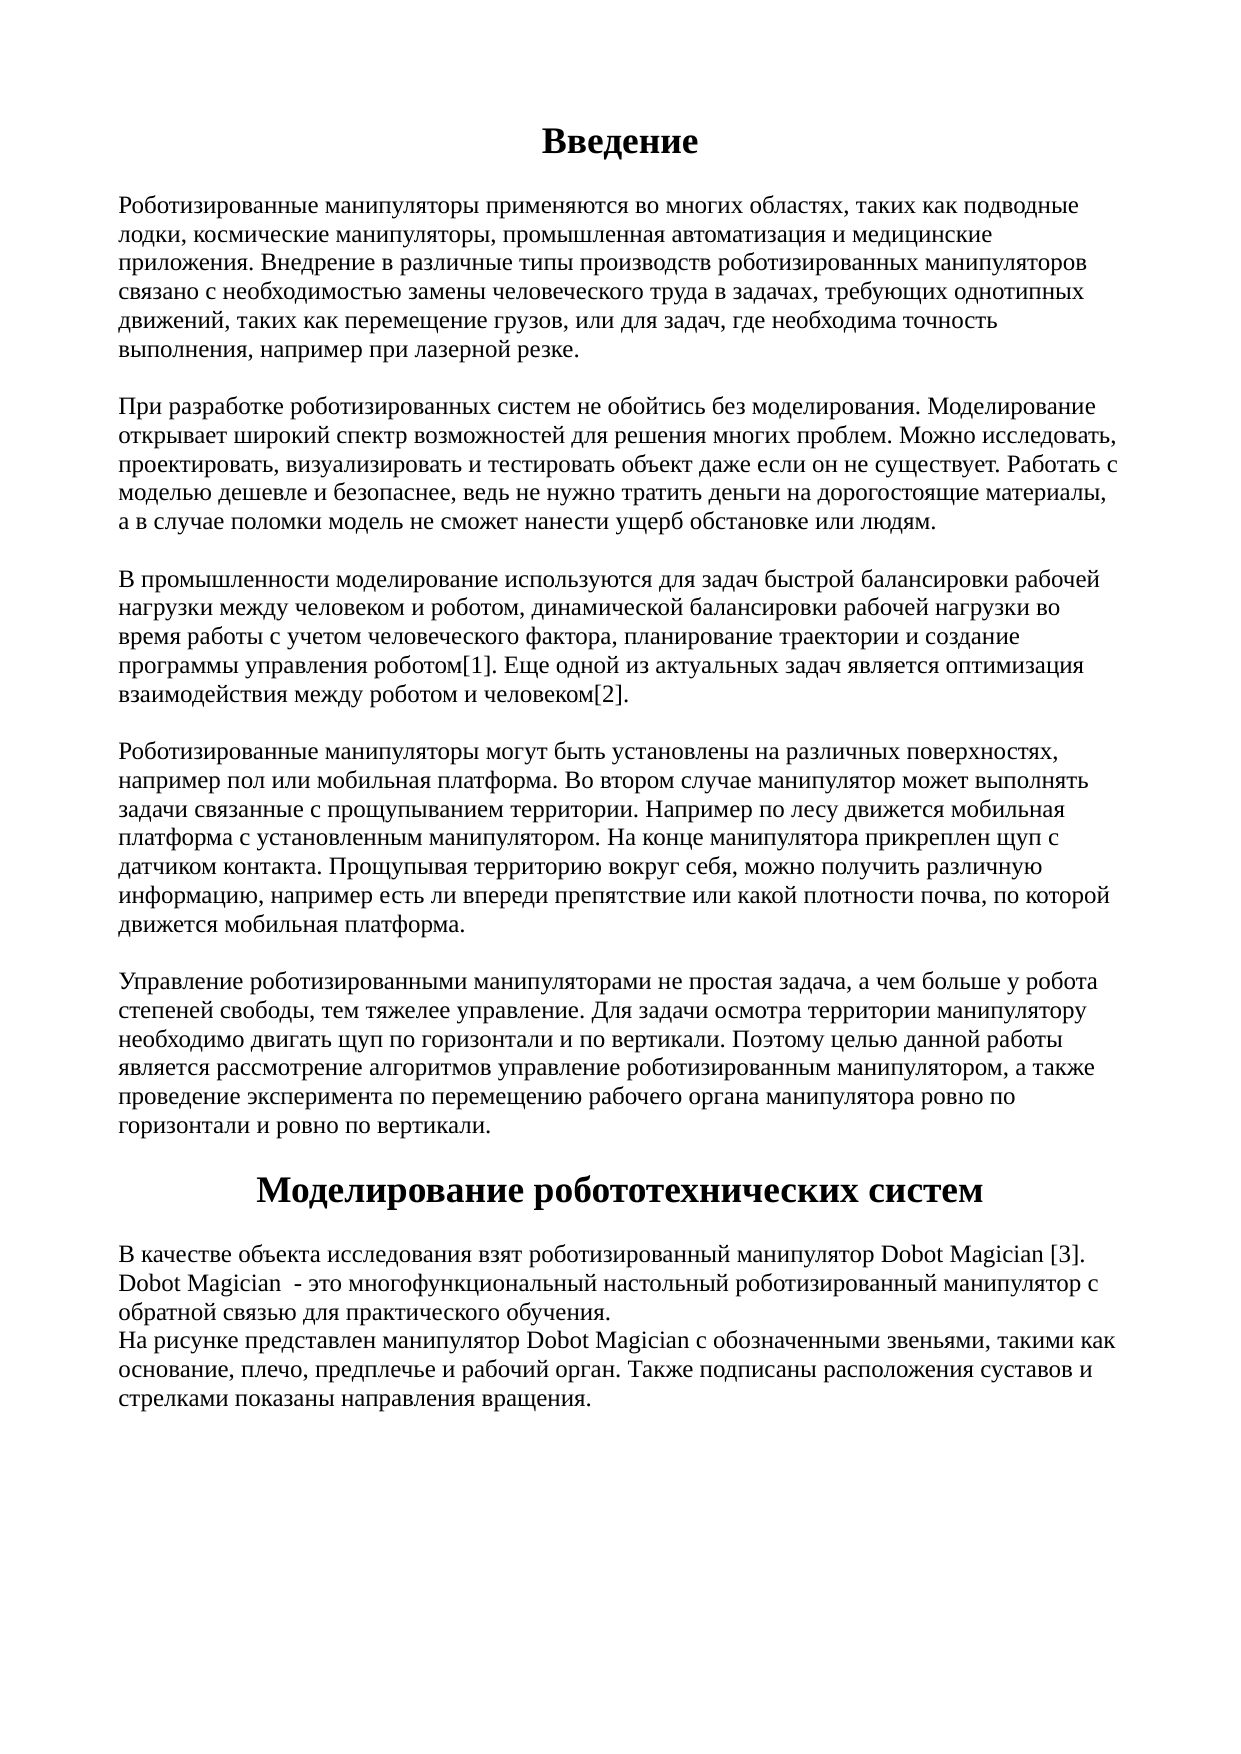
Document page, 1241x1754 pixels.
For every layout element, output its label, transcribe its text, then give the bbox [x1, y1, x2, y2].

text Введение [118, 118, 1122, 161]
text На рисунке представлен манипулятор Dobot Magician с обозначенными звеньями, такими как основание, плечо, предплечье и рабочий орган. Также подписаны расположения суставов и стрелками показаны направления вращения. [118, 1326, 1122, 1412]
text Роботизированные манипуляторы могут быть установлены на различных поверхностях, например пол или мобильная платформа. Во втором случае манипулятор может выполнять задачи связанные с прощупыванием территории. Например по лесу движется мобильная платформа с установленным манипулятором. На конце манипулятора прикреплен щуп с датчиком контакта. Прощупывая территорию вокруг себя, можно получить различную информацию, например есть ли впереди препятствие или какой плотности почва, по которой движется мобильная платформа. [118, 736, 1122, 937]
text В качестве объекта исследования взят роботизированный манипулятор Dobot Magician [3]. Dobot Magician - это многофункциональный настольный роботизированный манипулятор с обратной связью для практического обучения. [118, 1239, 1122, 1326]
text Управление роботизированными манипуляторами не простая задача, а чем больше у робота степеней свободы, тем тяжелее управление. Для задачи осмотра территории манипулятору необходимо двигать щуп по горизонтали и по вертикали. Поэтому целью данной работы является рассмотрение алгоритмов управление роботизированным манипулятором, а также проведение эксперимента по перемещению рабочего органа манипулятора ровно по горизонтали и ровно по вертикали. [118, 966, 1122, 1139]
text При разработке роботизированных систем не обойтись без моделирования. Моделирование открывает широкий спектр возможностей для решения многих проблем. Можно исследовать, проектировать, визуализировать и тестировать объект даже если он не существует. Работать с моделью дешевле и безопаснее, ведь не нужно тратить деньги на дорогостоящие материалы, а в случае поломки модель не сможет нанести ущерб обстановке или людям. [118, 391, 1122, 535]
text Моделирование робототехнических систем [118, 1167, 1122, 1211]
text Роботизированные манипуляторы применяются во многих областях, таких как подводные лодки, космические манипуляторы, промышленная автоматизация и медицинские приложения. Внедрение в различные типы производств роботизированных манипуляторов связано с необходимостью замены человеческого труда в задачах, требующих однотипных движений, таких как перемещение грузов, или для задач, где необходима точность выполнения, например при лазерной резке. [118, 190, 1122, 362]
text В промышленности моделирование используются для задач быстрой балансировки рабочей нагрузки между человеком и роботом, динамической балансировки рабочей нагрузки во время работы с учетом человеческого фактора, планирование траектории и создание программы управления роботом[1]. Еще одной из актуальных задач является оптимизация взаимодействия между роботом и человеком[2]. [118, 564, 1122, 707]
